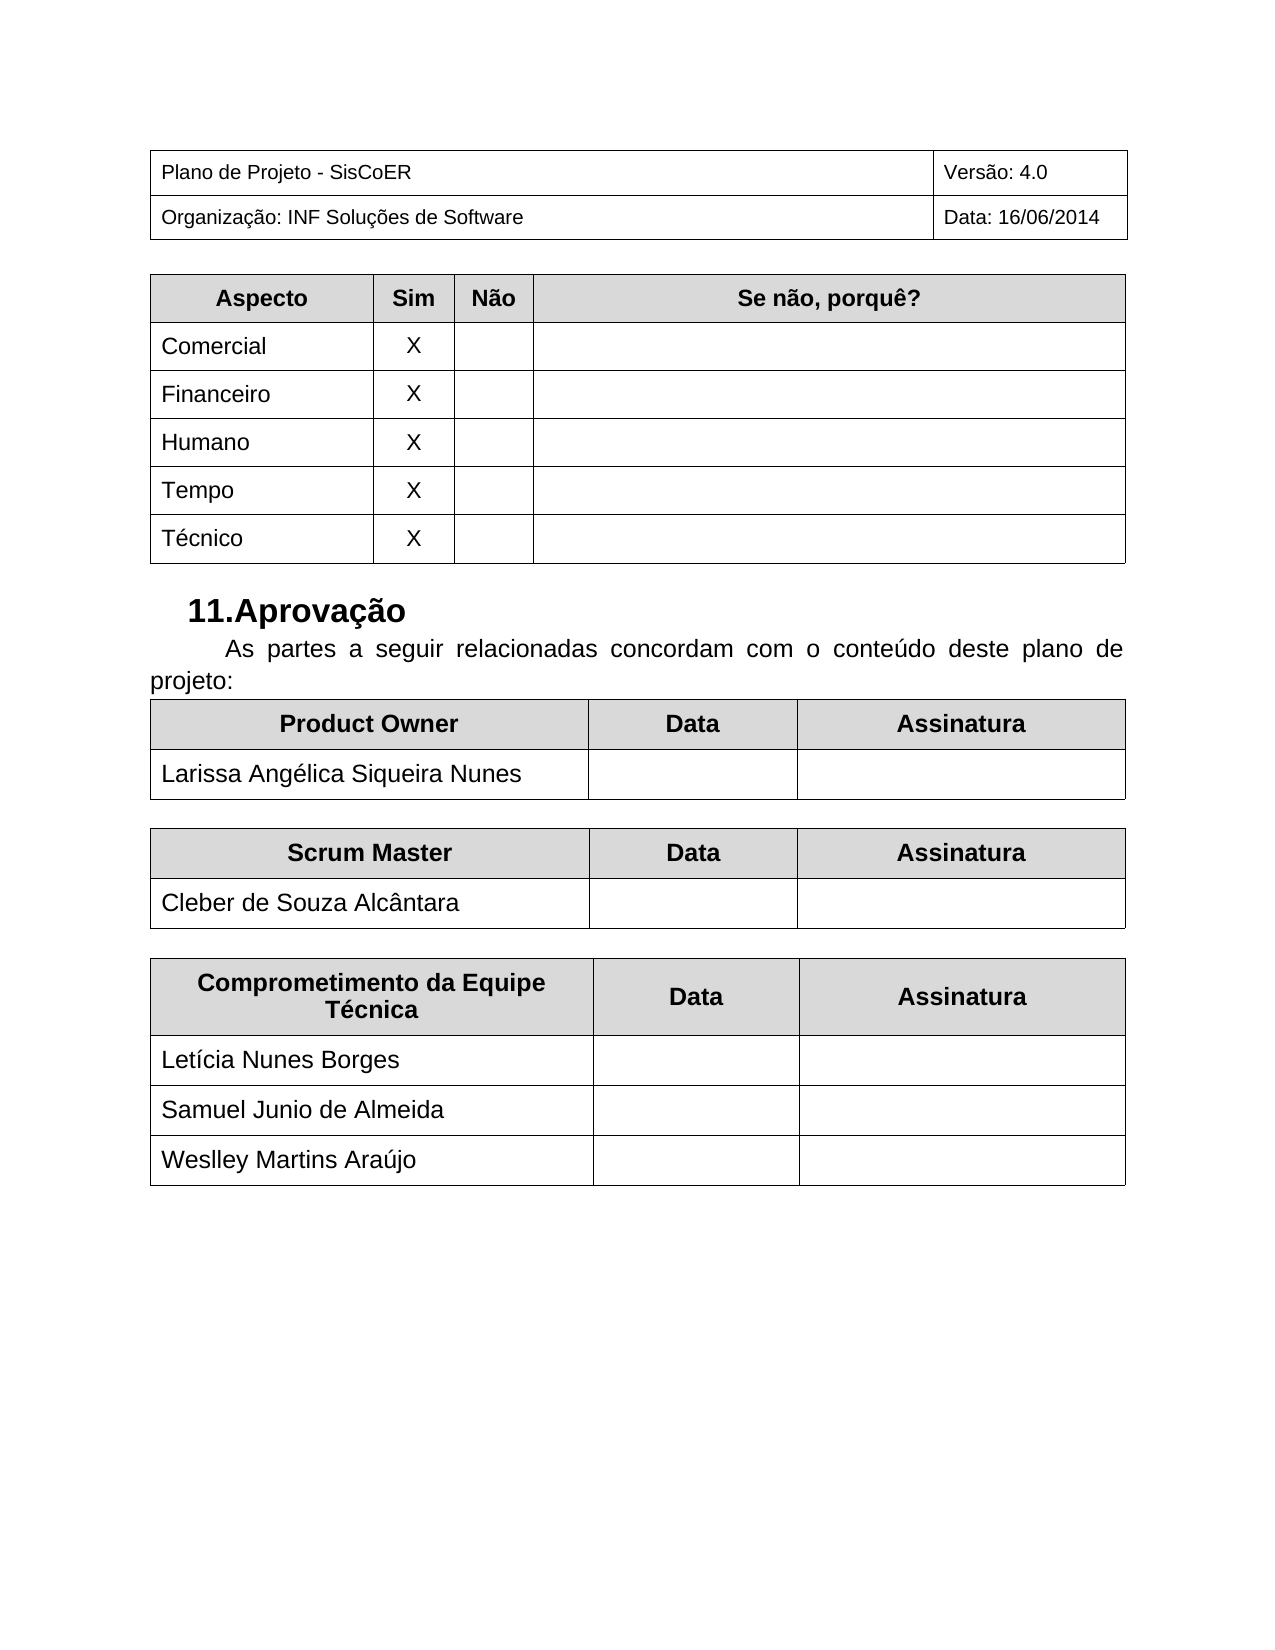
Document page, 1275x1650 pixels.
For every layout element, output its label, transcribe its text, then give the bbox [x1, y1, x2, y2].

table_cell [455, 467, 533, 514]
table_cell X [374, 467, 454, 514]
table_cell [534, 467, 1125, 514]
table_cell Tempo [151, 467, 373, 514]
table_header Data [589, 700, 797, 749]
table_header Scrum Master [151, 829, 589, 878]
table_cell [534, 515, 1125, 562]
table_cell [590, 879, 797, 928]
table_cell X [374, 371, 454, 418]
list Aprovação [187, 592, 1125, 629]
table_cell Letícia Nunes Borges [151, 1036, 593, 1085]
table_header Data [590, 829, 797, 878]
table_header Não [455, 275, 533, 322]
table_cell [594, 1036, 799, 1085]
table_cell Cleber de Souza Alcântara [151, 879, 589, 928]
table_cell [594, 1086, 799, 1135]
table_cell Larissa Angélica Siqueira Nunes [151, 750, 588, 799]
table_cell Comercial [151, 323, 373, 370]
table_cell Weslley Martins Araújo [151, 1136, 593, 1185]
table_cell [455, 515, 533, 562]
table_header Aspecto [151, 275, 373, 322]
table_cell [798, 750, 1125, 799]
table_cell [455, 371, 533, 418]
table_cell [800, 1036, 1125, 1085]
table_cell Técnico [151, 515, 373, 562]
table_cell Samuel Junio de Almeida [151, 1086, 593, 1135]
table_header Assinatura [798, 700, 1125, 749]
table_cell Humano [151, 419, 373, 466]
table_header Product Owner [151, 700, 588, 749]
text As partes a seguir relacionadas concordam com o conteúdo deste plano de projeto: [150, 635, 1125, 695]
table_cell [534, 371, 1125, 418]
table_cell Financeiro [151, 371, 373, 418]
table_cell [798, 879, 1125, 928]
table_cell [800, 1136, 1125, 1185]
table_cell [594, 1136, 799, 1185]
table_header Data [594, 959, 799, 1035]
table_header Se não, porquê? [534, 275, 1125, 322]
table_cell X [374, 419, 454, 466]
table_cell [534, 323, 1125, 370]
table_cell [589, 750, 797, 799]
table_cell X [374, 515, 454, 562]
table_cell [455, 419, 533, 466]
table_header Sim [374, 275, 454, 322]
table_cell [455, 323, 533, 370]
table_cell [534, 419, 1125, 466]
table_cell X [374, 323, 454, 370]
table_header Assinatura [798, 829, 1125, 878]
table_cell [800, 1086, 1125, 1135]
table_header Assinatura [800, 959, 1125, 1035]
table_header Comprometimento da Equipe Técnica [151, 959, 593, 1035]
